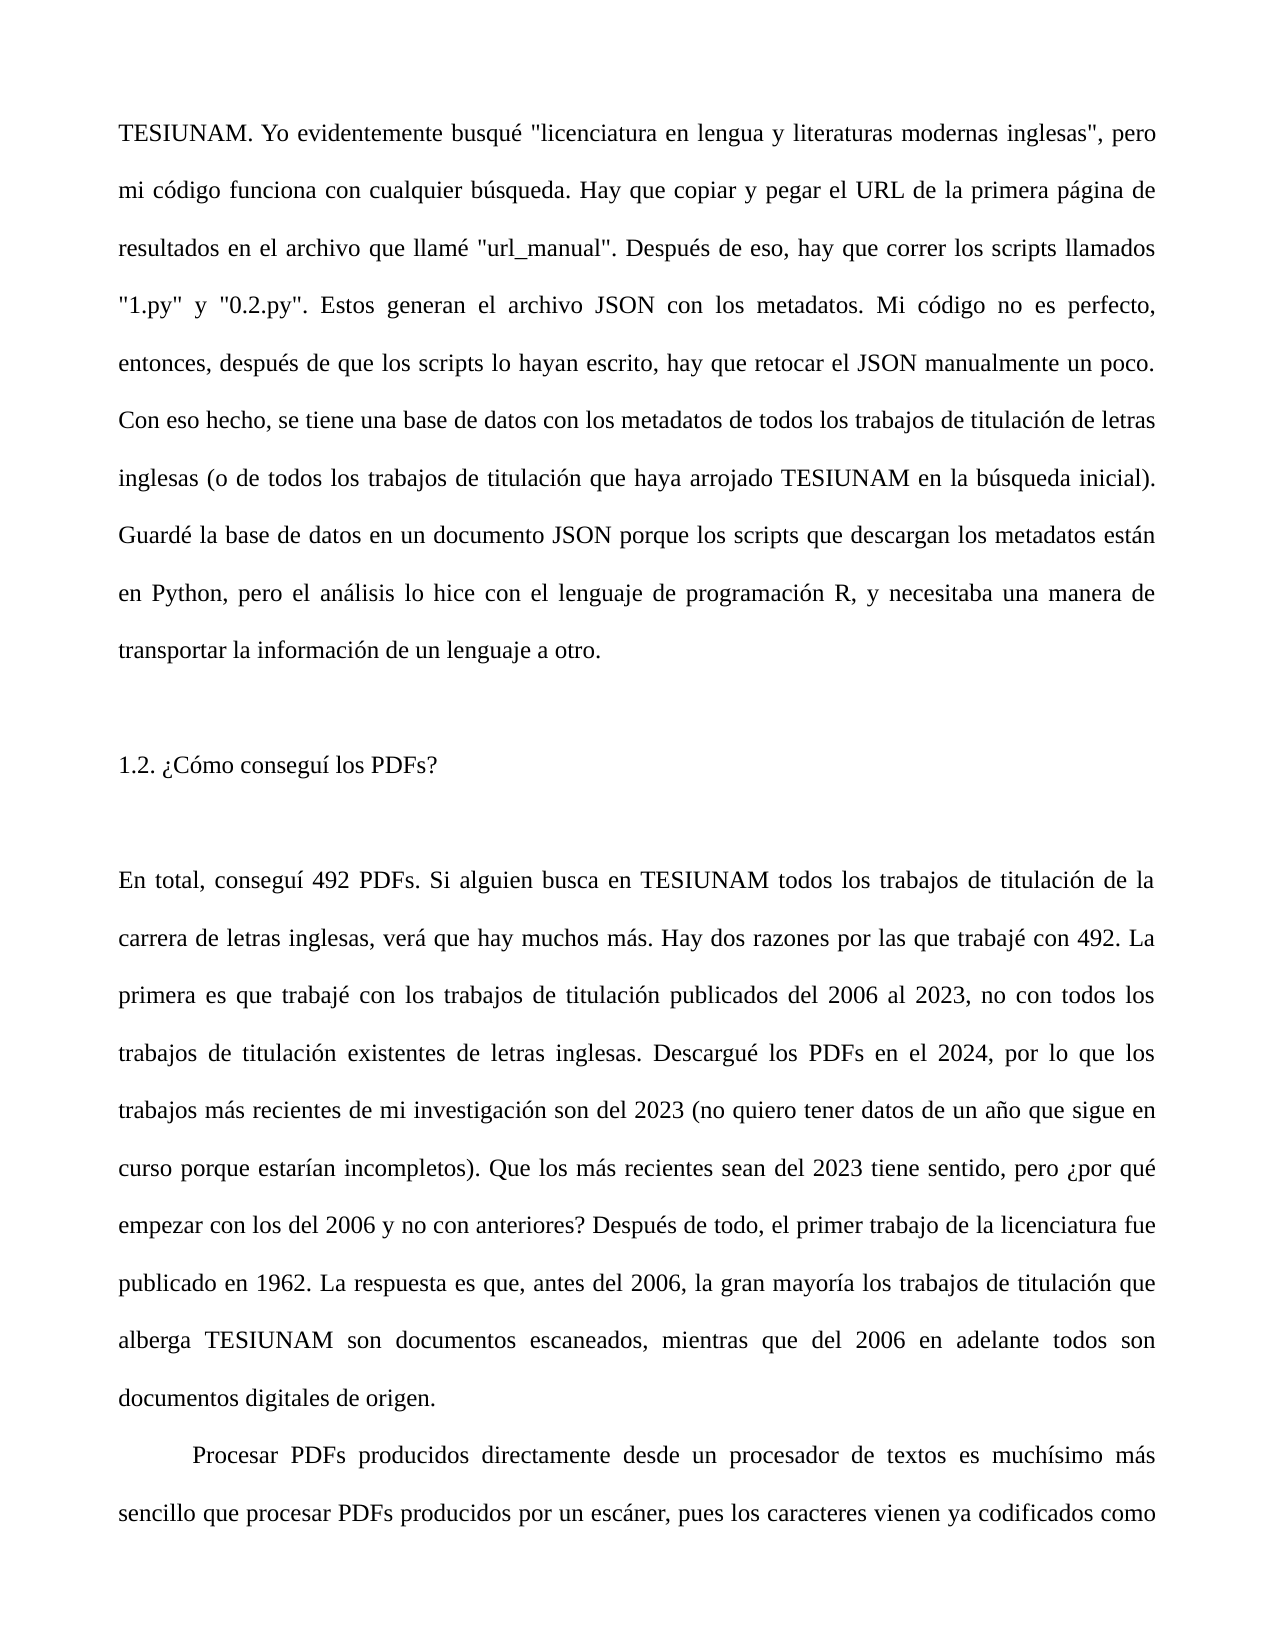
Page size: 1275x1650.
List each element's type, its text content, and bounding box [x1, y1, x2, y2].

text Procesar PDFs producidos directamente desde un procesador de textos es muchísimo más sencillo que procesar PDFs producidos por un escáner, pues los caracteres vienen ya codificados como [118, 1441, 1157, 1527]
text TESIUNAM. Yo evidentemente busqué "licenciatura en lengua y literaturas modernas inglesas", pero mi código funciona con cualquier búsqueda. Hay que copiar y pegar el URL de la primera página de resultados en el archivo que llamé "url_manual". Después de eso, hay que correr los scripts llamados "1.py" y "0.2.py". Estos generan el archivo JSON con los metadatos. Mi código no es perfecto, entonces, después de que los scripts lo hayan escrito, hay que retocar el JSON manualmente un poco. Con eso hecho, se tiene una base de datos con los metadatos de todos los trabajos de titulación de letras inglesas (o de todos los trabajos de titulación que haya arrojado TESIUNAM en la búsqueda inicial). Guardé la base de datos en un documento JSON porque los scripts que descargan los metadatos están en Python, pero el análisis lo hice con el lenguaje de programación R, y necesitaba una manera de transportar la información de un lenguaje a otro. [118, 118, 1157, 664]
subtitle 1.2. ¿Cómo conseguí los PDFs? [118, 751, 1157, 779]
text En total, conseguí 492 PDFs. Si alguien busca en TESIUNAM todos los trabajos de titulación de la carrera de letras inglesas, verá que hay muchos más. Hay dos razones por las que trabajé con 492. La primera es que trabajé con los trabajos de titulación publicados del 2006 al 2023, no con todos los trabajos de titulación existentes de letras inglesas. Descargué los PDFs en el 2024, por lo que los trabajos más recientes de mi investigación son del 2023 (no quiero tener datos de un año que sigue en curso porque estarían incompletos). Que los más recientes sean del 2023 tiene sentido, pero ¿por qué empezar con los del 2006 y no con anteriores? Después de todo, el primer trabajo de la licenciatura fue publicado en 1962. La respuesta es que, antes del 2006, la gran mayoría los trabajos de titulación que alberga TESIUNAM son documentos escaneados, mientras que del 2006 en adelante todos son documentos digitales de origen. [118, 866, 1157, 1412]
